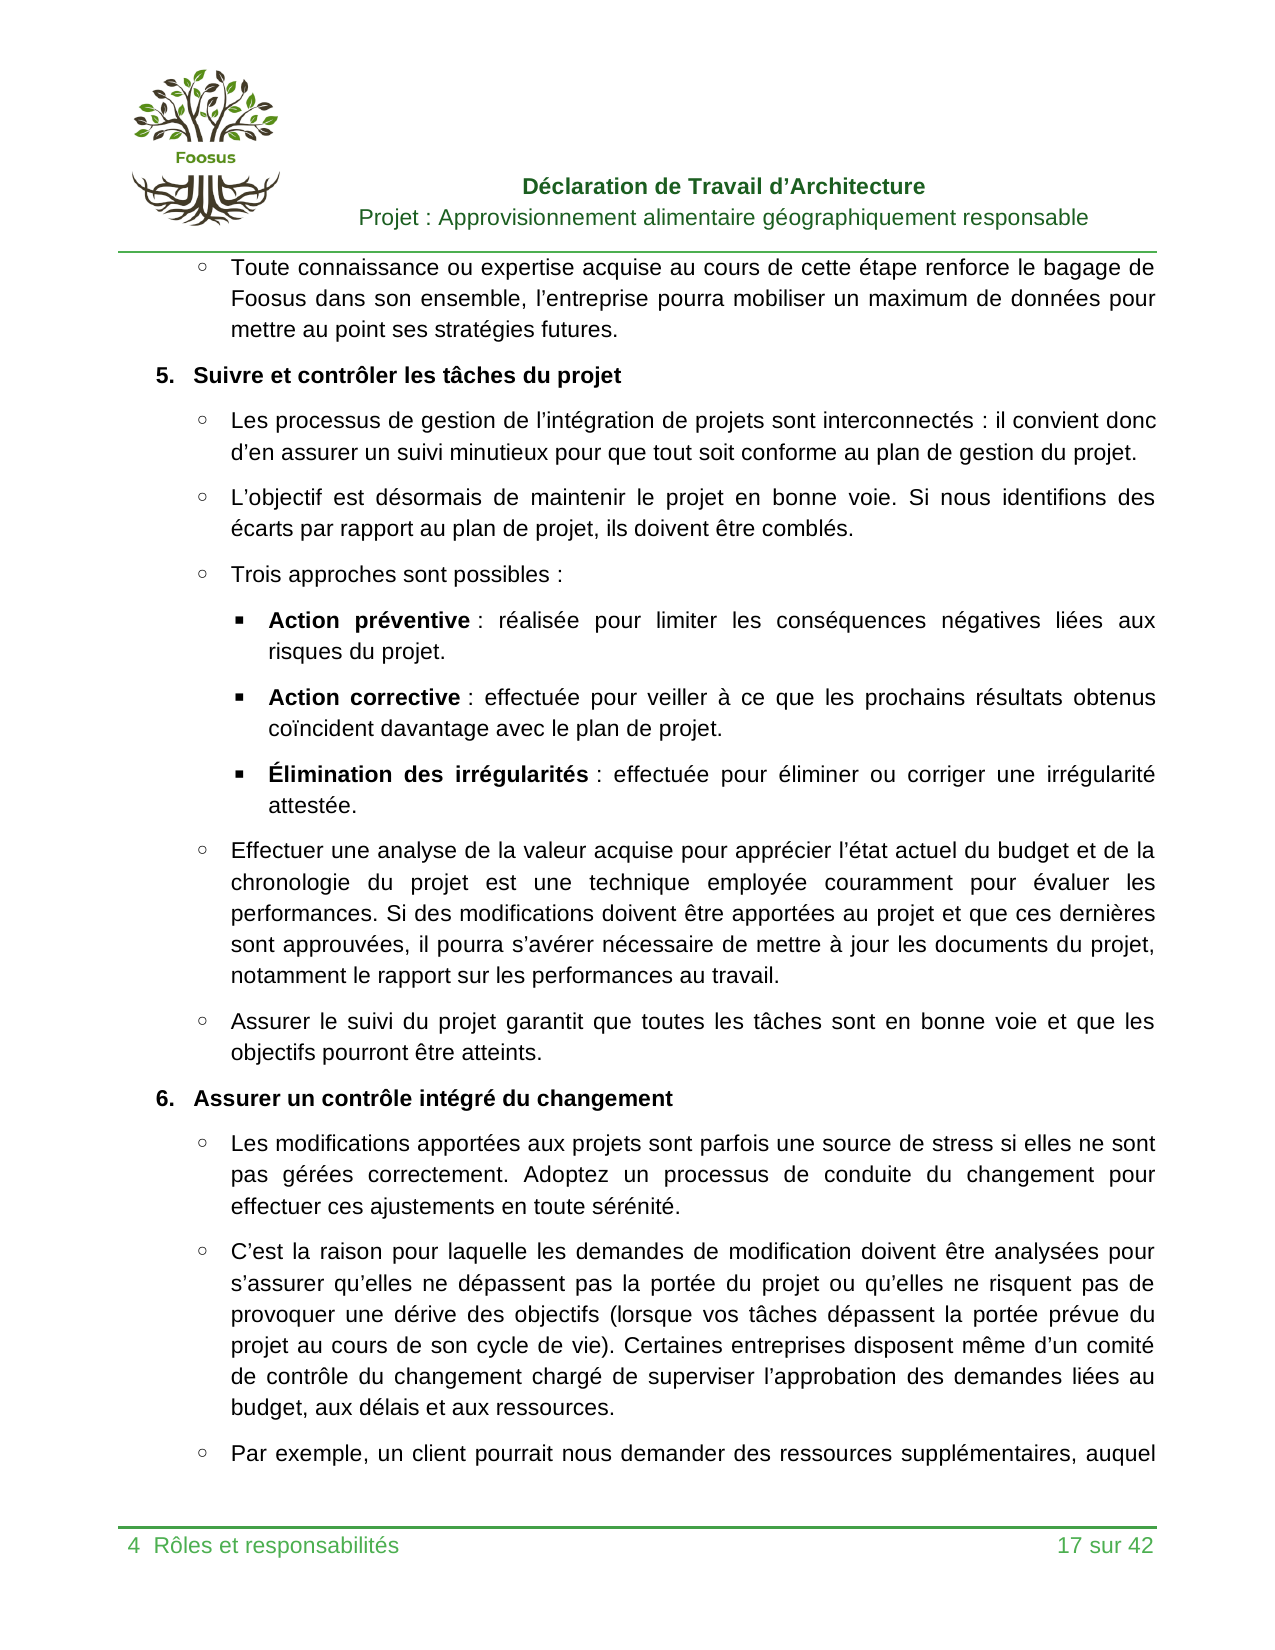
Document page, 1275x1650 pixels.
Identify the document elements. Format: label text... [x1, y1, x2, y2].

list Effectuer une analyse de la valeur acquise pour apprécier l’état actuel du budget et de la chronologie du projet est une technique employée couramment pour évaluer les performances. Si des modifications doivent être apportées au projet et que ces dernières sont approuvées, il pourra s’avérer nécessaire de mettre à jour les documents du projet, notamment le rapport sur les performances au travail. [193, 837, 1157, 988]
list Les processus de gestion de l’intégration de projets sont interconnectés : il convient donc d’en assurer un suivi minutieux pour que tout soit conforme au plan de gestion du projet. [193, 407, 1157, 465]
list Assurer un contrôle intégré du changement [156, 1084, 1157, 1111]
list Assurer le suivi du projet garantit que toutes les tâches sont en bonne voie et que les objectifs pourront être atteints. [193, 1007, 1157, 1065]
list Élimination des irrégularités : effectuée pour éliminer ou corriger une irrégularité attestée. [231, 760, 1157, 818]
list Par exemple, un client pourrait nous demander des ressources supplémentaires, auquel [193, 1439, 1157, 1466]
list Action corrective : effectuée pour veiller à ce que les prochains résultats obtenus coïncident davantage avec le plan de projet. [231, 683, 1157, 741]
picture [123, 64, 288, 231]
list Les modifications apportées aux projets sont parfois une source de stress si elles ne sont pas gérées correctement. Adoptez un processus de conduite du changement pour effectuer ces ajustements en toute sérénité. [193, 1130, 1157, 1219]
list C’est la raison pour laquelle les demandes de modification doivent être analysées pour s’assurer qu’elles ne dépassent pas la portée du projet ou qu’elles ne risquent pas de provoquer une dérive des objectifs (lorsque vos tâches dépassent la portée prévue du projet au cours de son cycle de vie). Certaines entreprises disposent même d’un comité de contrôle du changement chargé de superviser l’approbation des demandes liées au budget, aux délais et aux ressources. [193, 1238, 1157, 1421]
list L’objectif est désormais de maintenir le projet en bonne voie. Si nous identifions des écarts par rapport au plan de projet, ils doivent être comblés. [193, 483, 1157, 542]
list Trois approches sont possibles : [193, 560, 1157, 587]
list Suivre et contrôler les tâches du projet [156, 361, 1157, 388]
list Action préventive : réalisée pour limiter les conséquences négatives liées aux risques du projet. [231, 606, 1157, 664]
list Toute connaissance ou expertise acquise au cours de cette étape renforce le bagage de Foosus dans son ensemble, l’entreprise pourra mobiliser un maximum de données pour mettre au point ses stratégies futures. [193, 253, 1157, 342]
